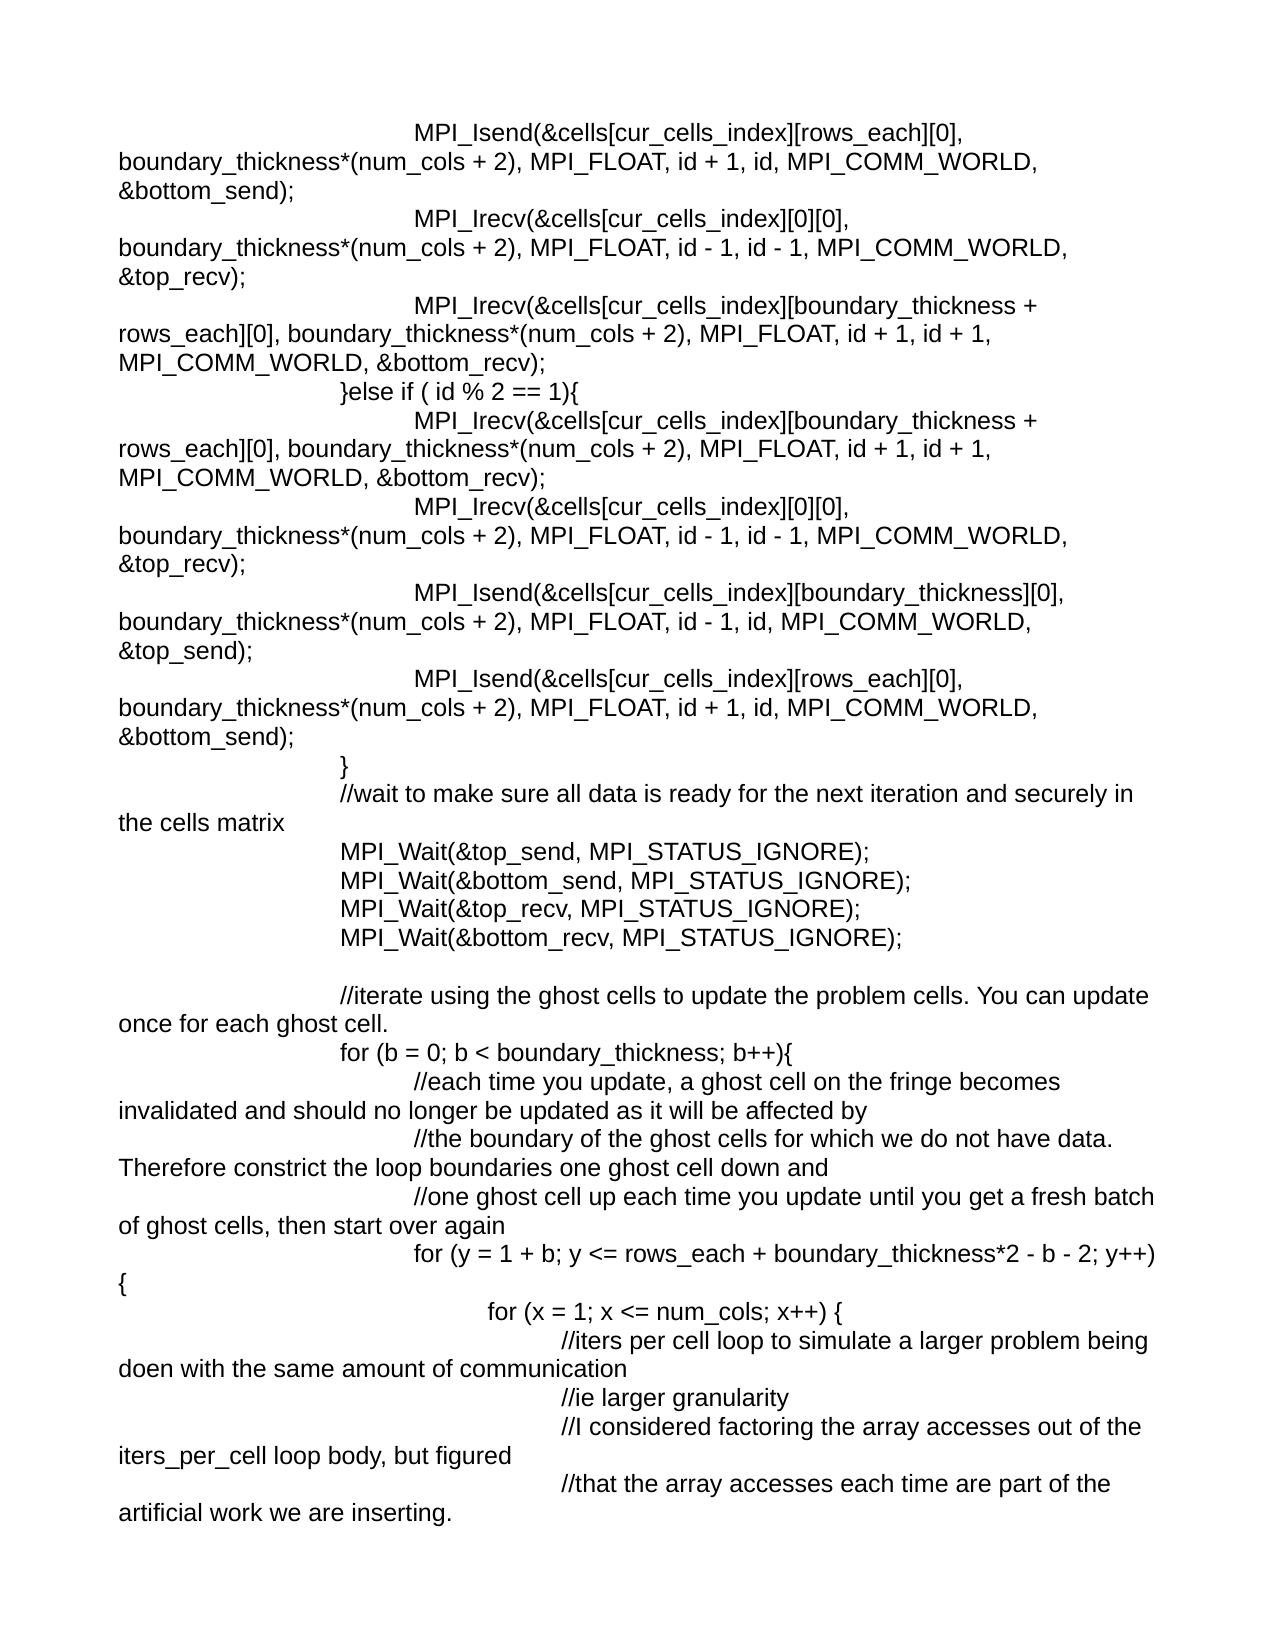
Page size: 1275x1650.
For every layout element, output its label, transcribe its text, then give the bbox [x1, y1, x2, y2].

text MPI_Isend(&cells[cur_cells_index][rows_each][0], boundary_thickness*(num_cols + 2), MPI_FLOAT, id + 1, id, MPI_COMM_WORLD, &bottom_send); [118, 664, 1157, 751]
text MPI_Isend(&cells[cur_cells_index][boundary_thickness][0], boundary_thickness*(num_cols + 2), MPI_FLOAT, id - 1, id, MPI_COMM_WORLD, &top_send); [118, 578, 1157, 664]
text MPI_Irecv(&cells[cur_cells_index][boundary_thickness + rows_each][0], boundary_thickness*(num_cols + 2), MPI_FLOAT, id + 1, id + 1, MPI_COMM_WORLD, &bottom_recv); [118, 291, 1157, 377]
text //iters per cell loop to simulate a larger problem being doen with the same amount of communication [118, 1326, 1157, 1383]
text //the boundary of the ghost cells for which we do not have data. Therefore constrict the loop boundaries one ghost cell down and [118, 1124, 1157, 1182]
text MPI_Irecv(&cells[cur_cells_index][0][0], boundary_thickness*(num_cols + 2), MPI_FLOAT, id - 1, id - 1, MPI_COMM_WORLD, &top_recv); [118, 204, 1157, 291]
text MPI_Irecv(&cells[cur_cells_index][boundary_thickness + rows_each][0], boundary_thickness*(num_cols + 2), MPI_FLOAT, id + 1, id + 1, MPI_COMM_WORLD, &bottom_recv); [118, 406, 1157, 492]
text MPI_Irecv(&cells[cur_cells_index][0][0], boundary_thickness*(num_cols + 2), MPI_FLOAT, id - 1, id - 1, MPI_COMM_WORLD, &top_recv); [118, 492, 1157, 578]
text }else if ( id % 2 == 1){ [118, 377, 1157, 406]
text } [118, 751, 1157, 779]
text MPI_Wait(&top_send, MPI_STATUS_IGNORE); [118, 837, 1157, 866]
text for (y = 1 + b; y <= rows_each + boundary_thickness*2 - b - 2; y++) { [118, 1239, 1157, 1297]
text //I considered factoring the array accesses out of the iters_per_cell loop body, but figured [118, 1412, 1157, 1469]
text MPI_Isend(&cells[cur_cells_index][rows_each][0], boundary_thickness*(num_cols + 2), MPI_FLOAT, id + 1, id, MPI_COMM_WORLD, &bottom_send); [118, 118, 1157, 204]
text MPI_Wait(&bottom_recv, MPI_STATUS_IGNORE); [118, 923, 1157, 952]
text //that the array accesses each time are part of the artificial work we are inserting. [118, 1469, 1157, 1527]
text //each time you update, a ghost cell on the fringe becomes invalidated and should no longer be updated as it will be affected by [118, 1067, 1157, 1124]
text MPI_Wait(&bottom_send, MPI_STATUS_IGNORE); [118, 866, 1157, 894]
text for (x = 1; x <= num_cols; x++) { [118, 1297, 1157, 1326]
text //iterate using the ghost cells to update the problem cells. You can update once for each ghost cell. [118, 981, 1157, 1038]
text MPI_Wait(&top_recv, MPI_STATUS_IGNORE); [118, 894, 1157, 923]
text for (b = 0; b < boundary_thickness; b++){ [118, 1038, 1157, 1067]
text //wait to make sure all data is ready for the next iteration and securely in the cells matrix [118, 779, 1157, 837]
text //one ghost cell up each time you update until you get a fresh batch of ghost cells, then start over again [118, 1182, 1157, 1239]
text //ie larger granularity [118, 1383, 1157, 1412]
